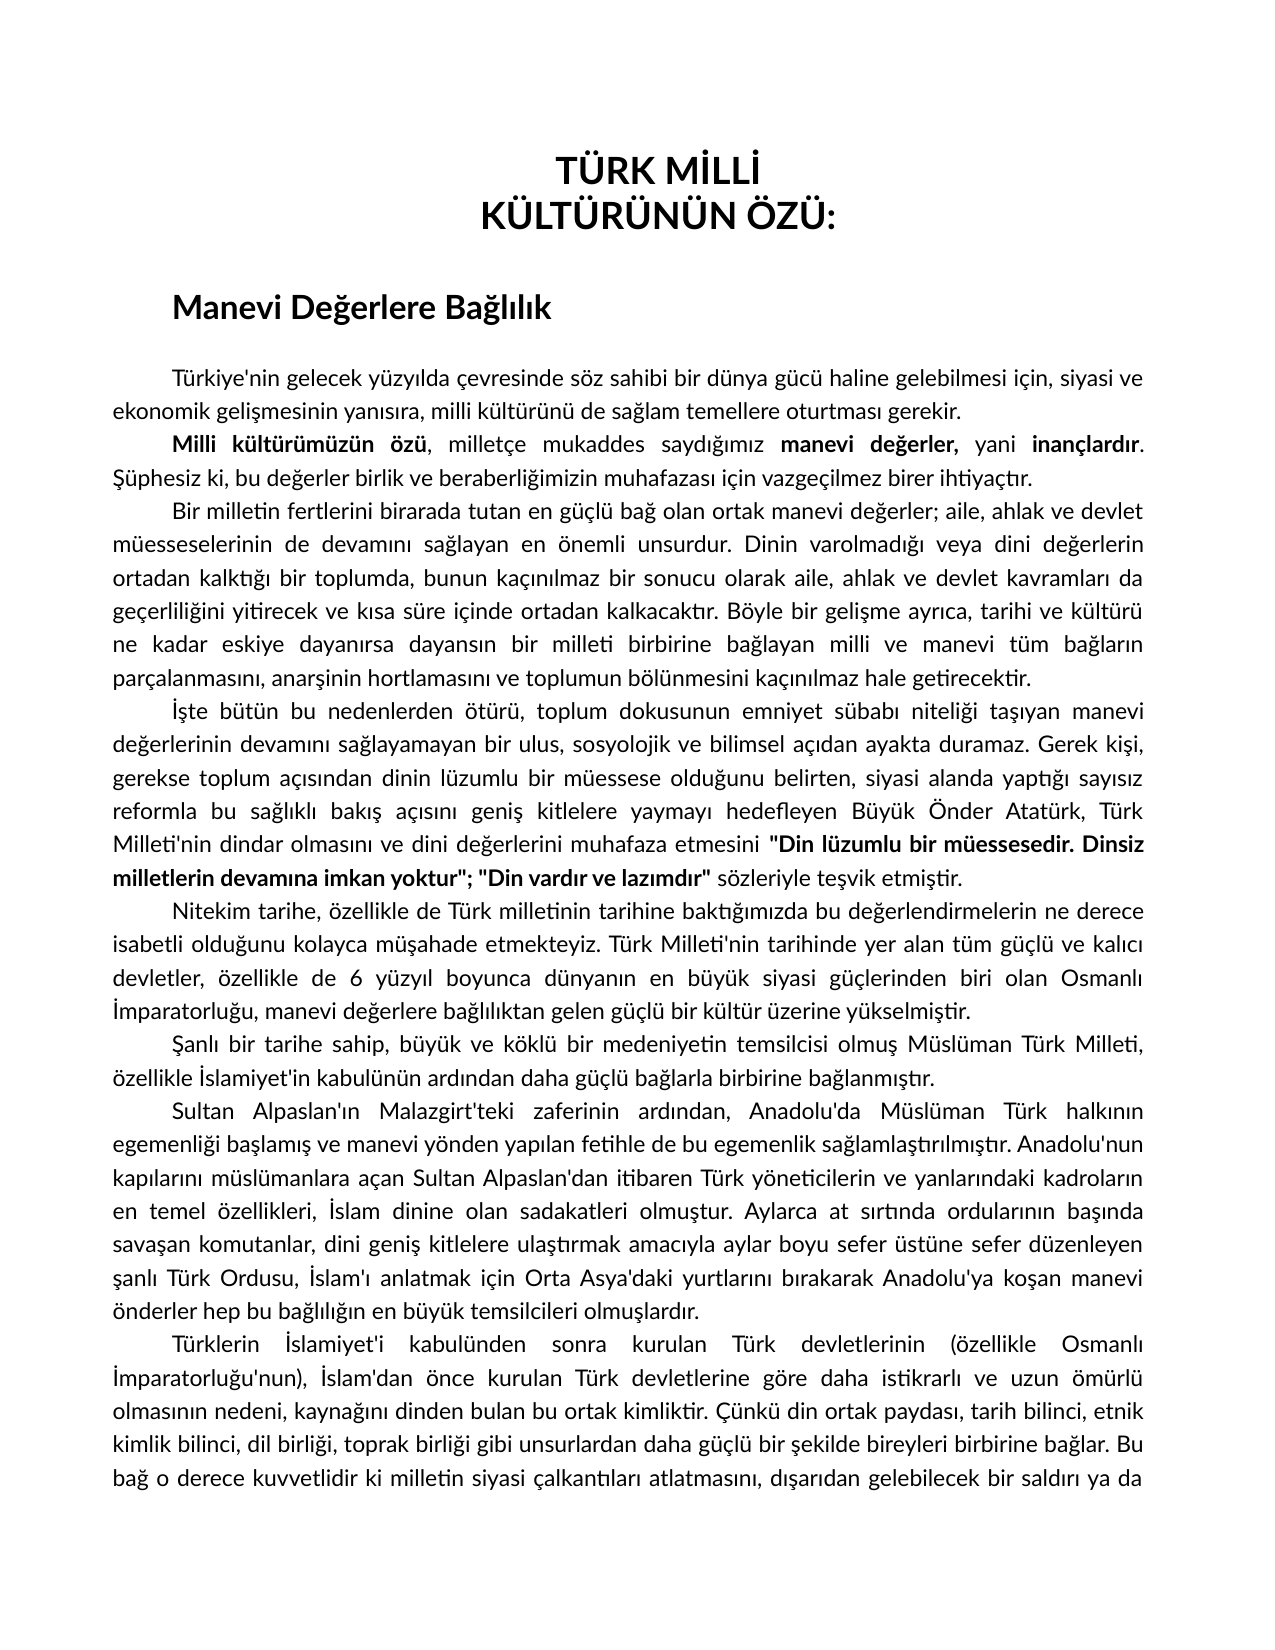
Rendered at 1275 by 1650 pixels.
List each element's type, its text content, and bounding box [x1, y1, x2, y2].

text TÜRK MİLLİ [112, 148, 1145, 193]
text Nitekim tarihe, özellikle de Türk milletinin tarihine baktığımızda bu değerlendirmelerin ne derece isabetli olduğunu kolayca müşahade etmekteyiz. Türk Milleti'nin tarihinde yer alan tüm güçlü ve kalıcı devletler, özellikle de 6 yüzyıl boyunca dünyanın en büyük siyasi güçlerinden biri olan Osmanlı İmparatorluğu, manevi değerlere bağlılıktan gelen güçlü bir kültür üzerine yükselmiştir. [112, 893, 1145, 1026]
text Türklerin İslamiyet'i kabulünden sonra kurulan Türk devletlerinin (özellikle Osmanlı İmparatorluğu'nun), İslam'dan önce kurulan Türk devletlerine göre daha istikrarlı ve uzun ömürlü olmasının nedeni, kaynağını dinden bulan bu ortak kimliktir. Çünkü din ortak paydası, tarih bilinci, etnik kimlik bilinci, dil birliği, toprak birliği gibi unsurlardan daha güçlü bir şekilde bireyleri birbirine bağlar. Bu bağ o derece kuvvetlidir ki milletin siyasi çalkantıları atlatmasını, dışarıdan gelebilecek bir saldırı ya da [112, 1326, 1145, 1493]
text İşte bütün bu nedenlerden ötürü, toplum dokusunun emniyet sübabı niteliği taşıyan manevi değerlerinin devamını sağlayamayan bir ulus, sosyolojik ve bilimsel açıdan ayakta duramaz. Gerek kişi, gerekse toplum açısından dinin lüzumlu bir müessese olduğunu belirten, siyasi alanda yaptığı sayısız reformla bu sağlıklı bakış açısını geniş kitlelere yaymayı hedefleyen Büyük Önder Atatürk, Türk Milleti'nin dindar olmasını ve dini değerlerini muhafaza etmesini "Din lüzumlu bir müessesedir. Dinsiz milletlerin devamına imkan yoktur"; "Din vardır ve lazımdır" sözleriyle teşvik etmiştir. [112, 693, 1145, 893]
text Bir milletin fertlerini birarada tutan en güçlü bağ olan ortak manevi değerler; aile, ahlak ve devlet müesseselerinin de devamını sağlayan en önemli unsurdur. Dinin varolmadığı veya dini değerlerin ortadan kalktığı bir toplumda, bunun kaçınılmaz bir sonucu olarak aile, ahlak ve devlet kavramları da geçerliliğini yitirecek ve kısa süre içinde ortadan kalkacaktır. Böyle bir gelişme ayrıca, tarihi ve kültürü ne kadar eskiye dayanırsa dayansın bir milleti birbirine bağlayan milli ve manevi tüm bağların parçalanmasını, anarşinin hortlamasını ve toplumun bölünmesini kaçınılmaz hale getirecektir. [112, 493, 1145, 693]
text Sultan Alpaslan'ın Malazgirt'teki zaferinin ardından, Anadolu'da Müslüman Türk halkının egemenliği başlamış ve manevi yönden yapılan fetihle de bu egemenlik sağlamlaştırılmıştır. Anadolu'nun kapılarını müslümanlara açan Sultan Alpaslan'dan itibaren Türk yöneticilerin ve yanlarındaki kadroların en temel özellikleri, İslam dinine olan sadakatleri olmuştur. Aylarca at sırtında ordularının başında savaşan komutanlar, dini geniş kitlelere ulaştırmak amacıyla aylar boyu sefer üstüne sefer düzenleyen şanlı Türk Ordusu, İslam'ı anlatmak için Orta Asya'daki yurtlarını bırakarak Anadolu'ya koşan manevi önderler hep bu bağlılığın en büyük temsilcileri olmuşlardır. [112, 1093, 1145, 1326]
subtitle Manevi Değerlere Bağlılık [112, 293, 1145, 326]
text Şanlı bir tarihe sahip, büyük ve köklü bir medeniyetin temsilcisi olmuş Müslüman Türk Milleti, özellikle İslamiyet'in kabulünün ardından daha güçlü bağlarla birbirine bağlanmıştır. [112, 1026, 1145, 1093]
text Türkiye'nin gelecek yüzyılda çevresinde söz sahibi bir dünya gücü haline gelebilmesi için, siyasi ve ekonomik gelişmesinin yanısıra, milli kültürünü de sağlam temellere oturtması gerekir. [112, 359, 1145, 426]
text Milli kültürümüzün özü, milletçe mukaddes saydığımız manevi değerler, yani inançlardır. Şüphesiz ki, bu değerler birlik ve beraberliğimizin muhafazası için vazgeçilmez birer ihtiyaçtır. [112, 426, 1145, 493]
text KÜLTÜRÜNÜN ÖZÜ: [112, 193, 1145, 238]
